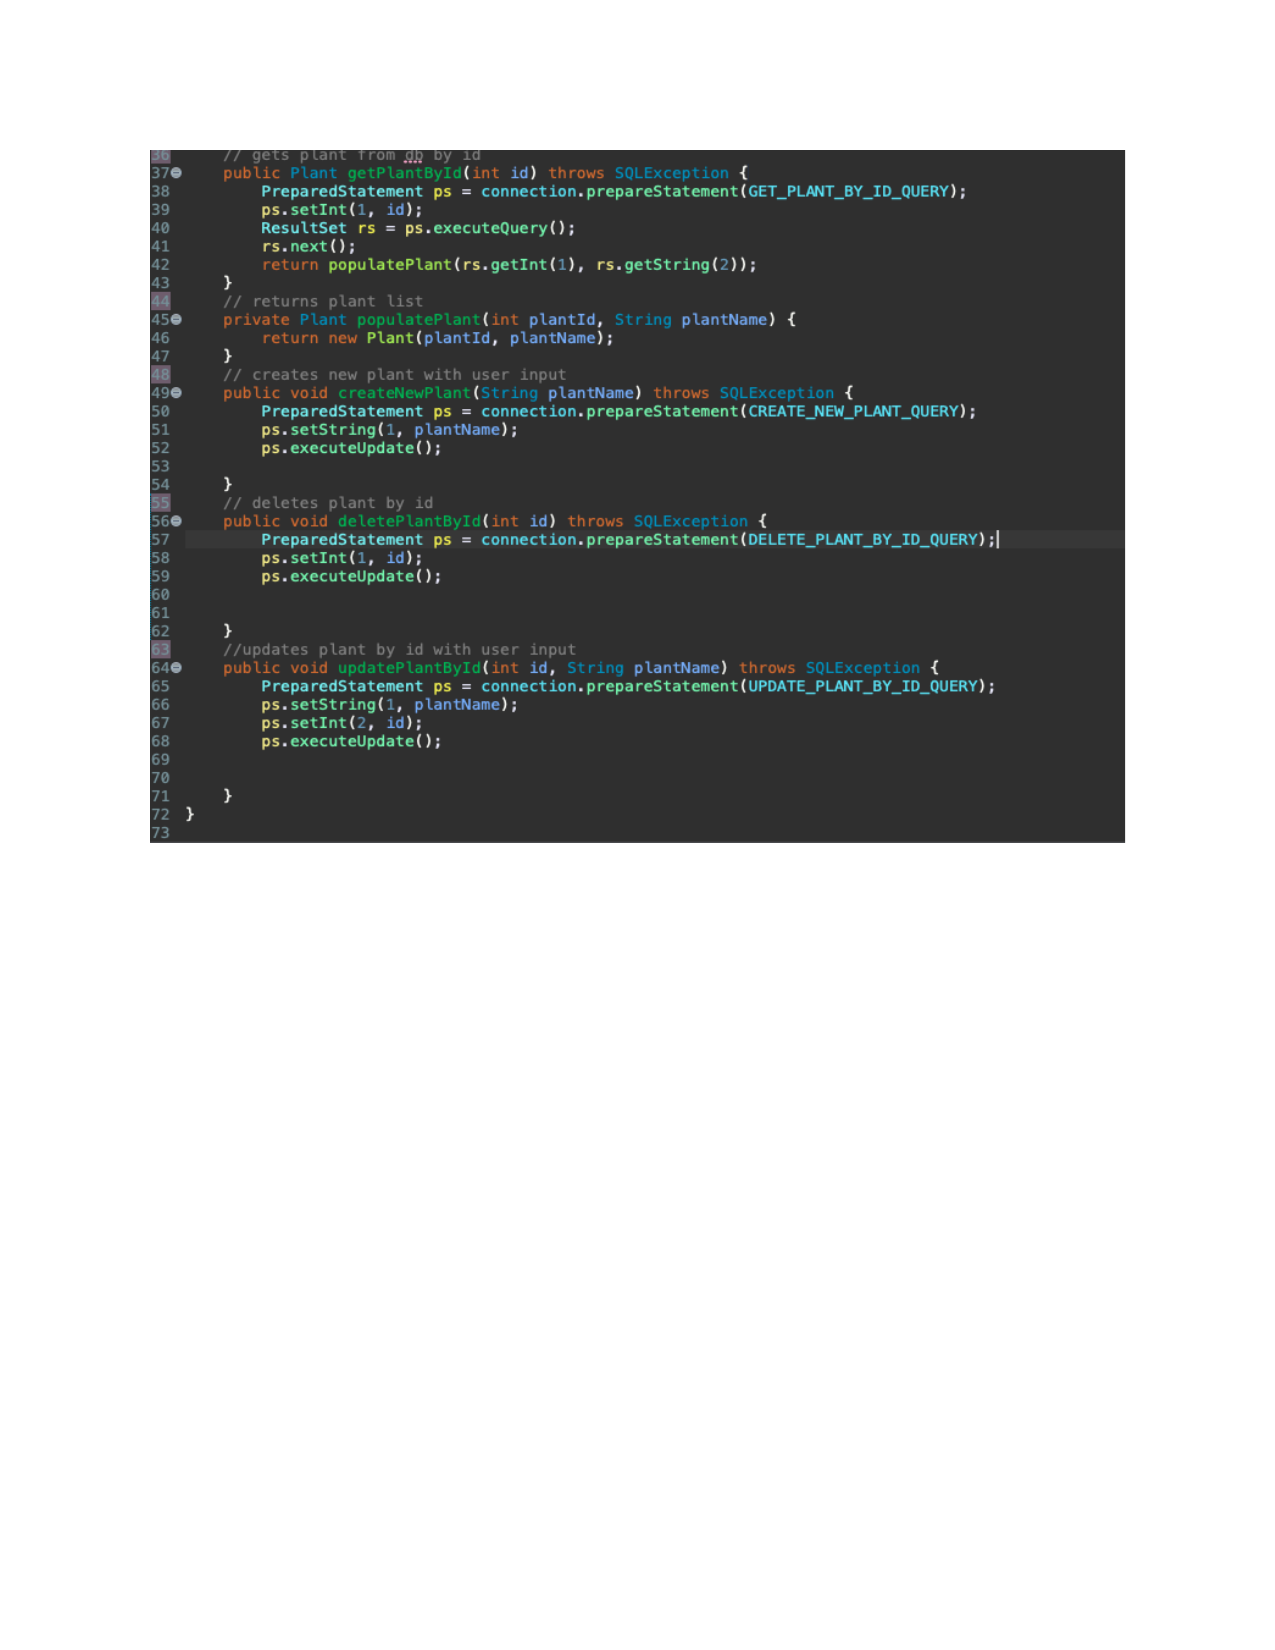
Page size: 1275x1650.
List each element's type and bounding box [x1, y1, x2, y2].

table_cell [150, 843, 1125, 861]
picture [150, 150, 1125, 843]
